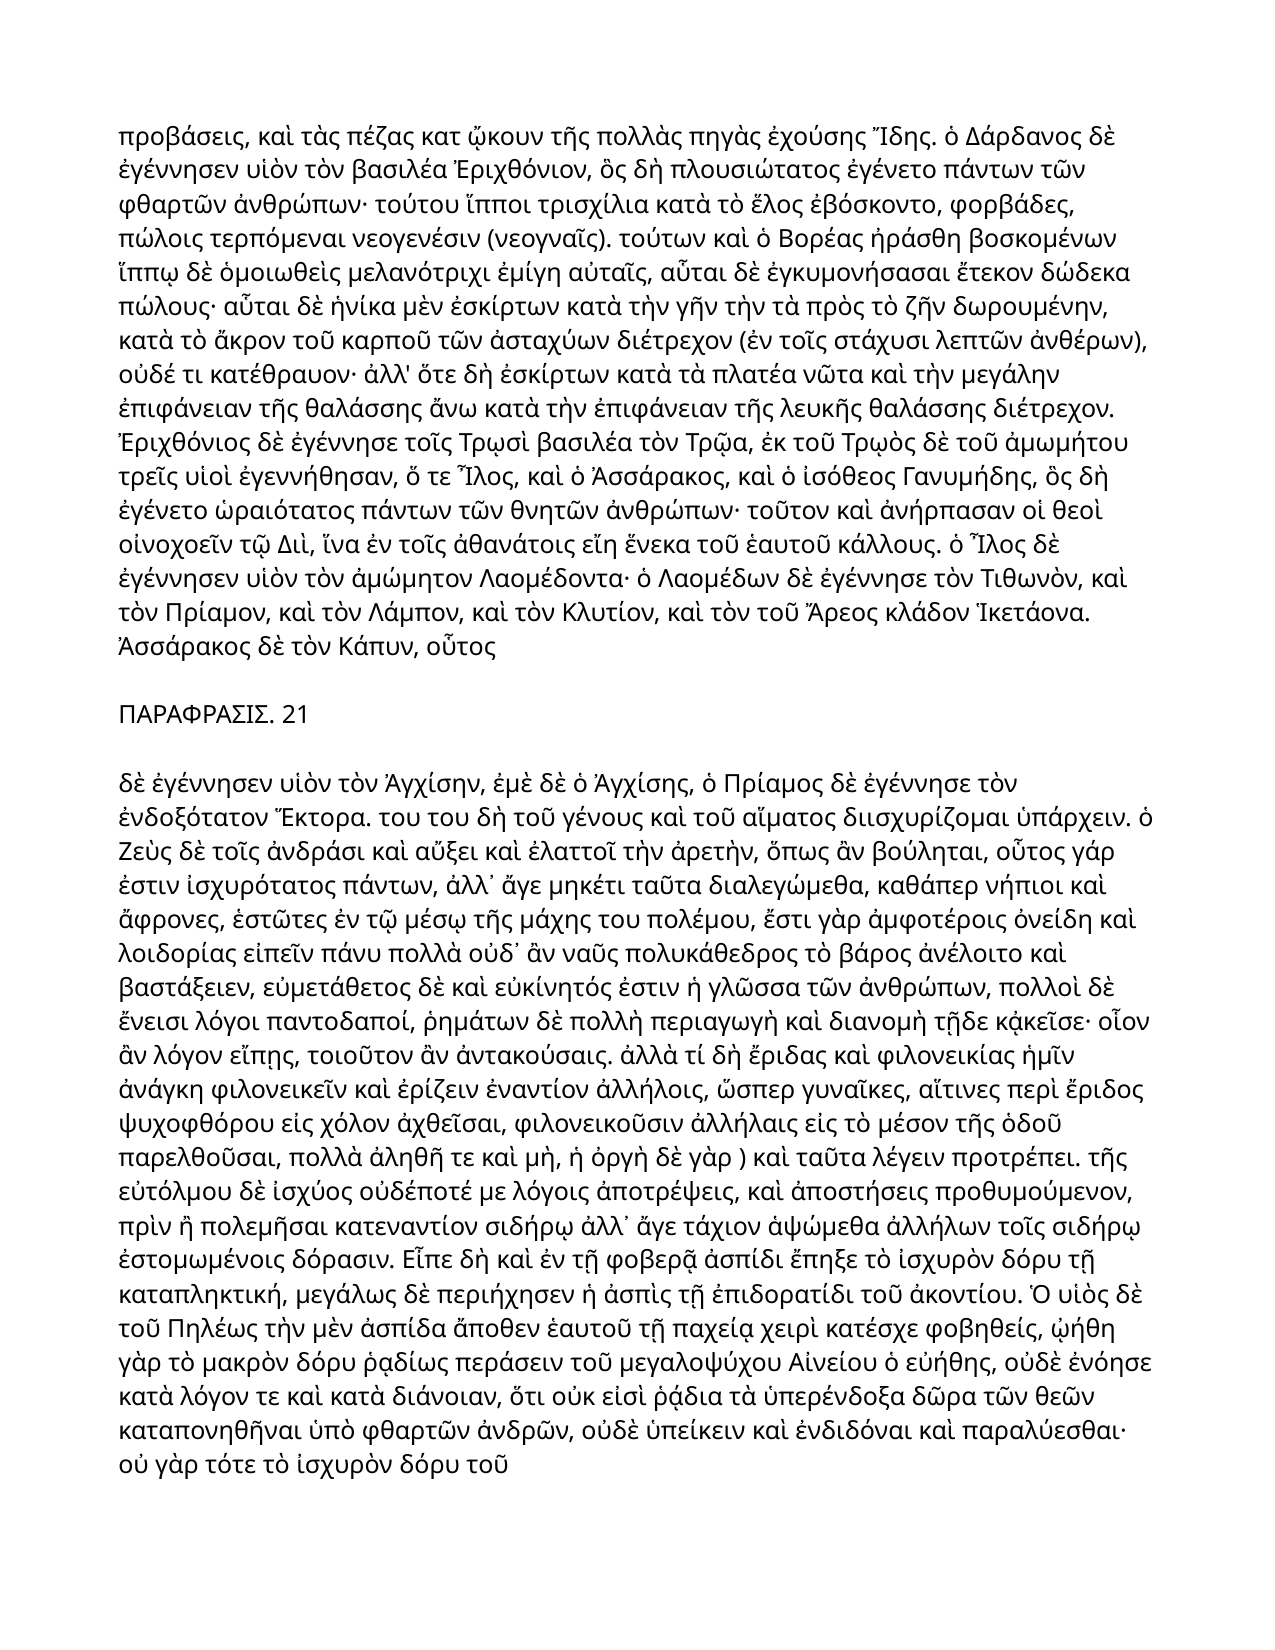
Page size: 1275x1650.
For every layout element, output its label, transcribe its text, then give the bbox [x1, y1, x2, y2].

text ΠΑΡΑΦΡΑΣΙΣ. 21 [118, 697, 1157, 731]
text προβάσεις, καὶ τὰς πέζας κατ ᾤκουν τῆς πολλὰς πηγὰς ἐχούσης Ἴδης. ὁ Δάρδανος δὲ ἐγέννησεν υἱὸν τὸν βασιλέα Ἐριχθόνιον, ὃς δὴ πλουσιώτατος ἐγένετο πάντων τῶν φθαρτῶν ἀνθρώπων· τούτου ἵπποι τρισχίλια κατὰ τὸ ἕλος ἐβόσκοντο, φορβάδες, πώλοις τερπόμεναι νεογενέσιν (νεογναῖς). τούτων καὶ ὁ Βορέας ἠράσθη βοσκομένων ἵππῳ δὲ ὁμοιωθεὶς μελανότριχι ἐμίγη αὐταῖς, αὗται δὲ ἐγκυμονήσασαι ἔτεκον δώδεκα πώλους· αὗται δὲ ἡνίκα μὲν ἐσκίρτων κατὰ τὴν γῆν τὴν τὰ πρὸς τὸ ζῆν δωρουμένην, κατὰ τὸ ἄκρον τοῦ καρποῦ τῶν ἀσταχύων διέτρεχον (ἐν τοῖς στάχυσι λεπτῶν ἀνθέρων), οὐδέ τι κατέθραυον· ἀλλ' ὅτε δὴ ἐσκίρτων κατὰ τὰ πλατέα νῶτα καὶ τὴν μεγάλην ἐπιφάνειαν τῆς θαλάσσης ἄνω κατὰ τὴν ἐπιφάνειαν τῆς λευκῆς θαλάσσης διέτρεχον. Ἐριχθόνιος δὲ ἐγέννησε τοῖς Τρῳσὶ βασιλέα τὸν Τρῷα, ἐκ τοῦ Τρῳὸς δὲ τοῦ ἀμωμήτου τρεῖς υἱοὶ ἐγεννήθησαν, ὅ τε Ἶλος, καὶ ὁ Ἀσσάρακος, καὶ ὁ ἰσόθεος Γανυμήδης, ὃς δὴ ἐγένετο ὡραιότατος πάντων τῶν θνητῶν ἀνθρώπων· τοῦτον καὶ ἀνήρπασαν οἱ θεοὶ οἰνοχοεῖν τῷ Διὶ, ἵνα ἐν τοῖς ἀθανάτοις εἴη ἕνεκα τοῦ ἑαυτοῦ κάλλους. ὁ Ἶλος δὲ ἐγέννησεν υἱὸν τὸν ἀμώμητον Λαομέδοντα· ὁ Λαομέδων δὲ ἐγέννησε τὸν Τιθωνὸν, καὶ τὸν Πρίαμον, καὶ τὸν Λάμπον, καὶ τὸν Κλυτίον, καὶ τὸν τοῦ Ἄρεος κλάδον Ἱκετάονα. Ἀσσάρακος δὲ τὸν Κάπυν, οὗτος [118, 118, 1157, 663]
text δὲ ἐγέννησεν υἱὸν τὸν Ἀγχίσην, ἐμὲ δὲ ὁ Ἀγχίσης, ὁ Πρίαμος δὲ ἐγέννησε τὸν ἐνδοξότατον Ἕκτορα. του του δὴ τοῦ γένους καὶ τοῦ αἵματος διισχυρίζομαι ὑπάρχειν. ὁ Ζεὺς δὲ τοῖς ἀνδράσι καὶ αὔξει καὶ ἐλαττοῖ τὴν ἀρετὴν, ὅπως ἂν βούληται, οὗτος γάρ ἐστιν ἰσχυρότατος πάντων, ἀλλ᾽ ἄγε μηκέτι ταῦτα διαλεγώμεθα, καθάπερ νήπιοι καὶ ἄφρονες, ἑστῶτες ἐν τῷ μέσῳ τῆς μάχης του πολέμου, ἔστι γὰρ ἀμφοτέροις ὀνείδη καὶ λοιδορίας εἰπεῖν πάνυ πολλὰ οὐδ᾽ ἂν ναῦς πολυκάθεδρος τὸ βάρος ἀνέλοιτο καὶ βαστάξειεν, εὐμετάθετος δὲ καὶ εὐκίνητός ἐστιν ἡ γλῶσσα τῶν ἀνθρώπων, πολλοὶ δὲ ἔνεισι λόγοι παντοδαποί, ῥημάτων δὲ πολλὴ περιαγωγὴ καὶ διανομὴ τῇδε κᾀκεῖσε· οἷον ἂν λόγον εἴπῃς, τοιοῦτον ἂν ἀντακούσαις. ἀλλὰ τί δὴ ἔριδας καὶ φιλονεικίας ἡμῖν ἀνάγκη φιλονεικεῖν καὶ ἐρίζειν ἐναντίον ἀλλήλοις, ὥσπερ γυναῖκες, αἵτινες περὶ ἔριδος ψυχοφθόρου εἰς χόλον ἀχθεῖσαι, φιλονεικοῦσιν ἀλλήλαις εἰς τὸ μέσον τῆς ὁδοῦ παρελθοῦσαι, πολλὰ ἀληθῆ τε καὶ μὴ, ἡ ὀργὴ δὲ γὰρ ) καὶ ταῦτα λέγειν προτρέπει. τῆς εὐτόλμου δὲ ἰσχύος οὐδέποτέ με λόγοις ἀποτρέψεις, καὶ ἀποστήσεις προθυμούμενον, πρὶν ἢ πολεμῆσαι κατεναντίον σιδήρῳ ἀλλ᾽ ἄγε τάχιον ἁψώμεθα ἀλλήλων τοῖς σιδήρῳ ἐστομωμένοις δόρασιν. Εἶπε δὴ καὶ ἐν τῇ φοβερᾷ ἀσπίδι ἔπηξε τὸ ἰσχυρὸν δόρυ τῇ καταπληκτική, μεγάλως δὲ περιήχησεν ἡ ἀσπὶς τῇ ἐπιδορατίδι τοῦ ἀκοντίου. Ὁ υἱὸς δὲ τοῦ Πηλέως τὴν μὲν ἀσπίδα ἄποθεν ἑαυτοῦ τῇ παχείᾳ χειρὶ κατέσχε φοβηθείς, ᾠήθη γὰρ τὸ μακρὸν δόρυ ῥᾳδίως περάσειν τοῦ μεγαλοψύχου Αἰνείου ὁ εὐήθης, οὐδὲ ἐνόησε κατὰ λόγον τε καὶ κατὰ διάνοιαν, ὅτι οὐκ εἰσὶ ῥᾴδια τὰ ὑπερένδοξα δῶρα τῶν θεῶν καταπονηθῆναι ὑπὸ φθαρτῶν ἀνδρῶν, οὐδὲ ὑπείκειν καὶ ἐνδιδόναι καὶ παραλύεσθαι· οὐ γὰρ τότε τὸ ἰσχυρὸν δόρυ τοῦ [118, 765, 1157, 1481]
